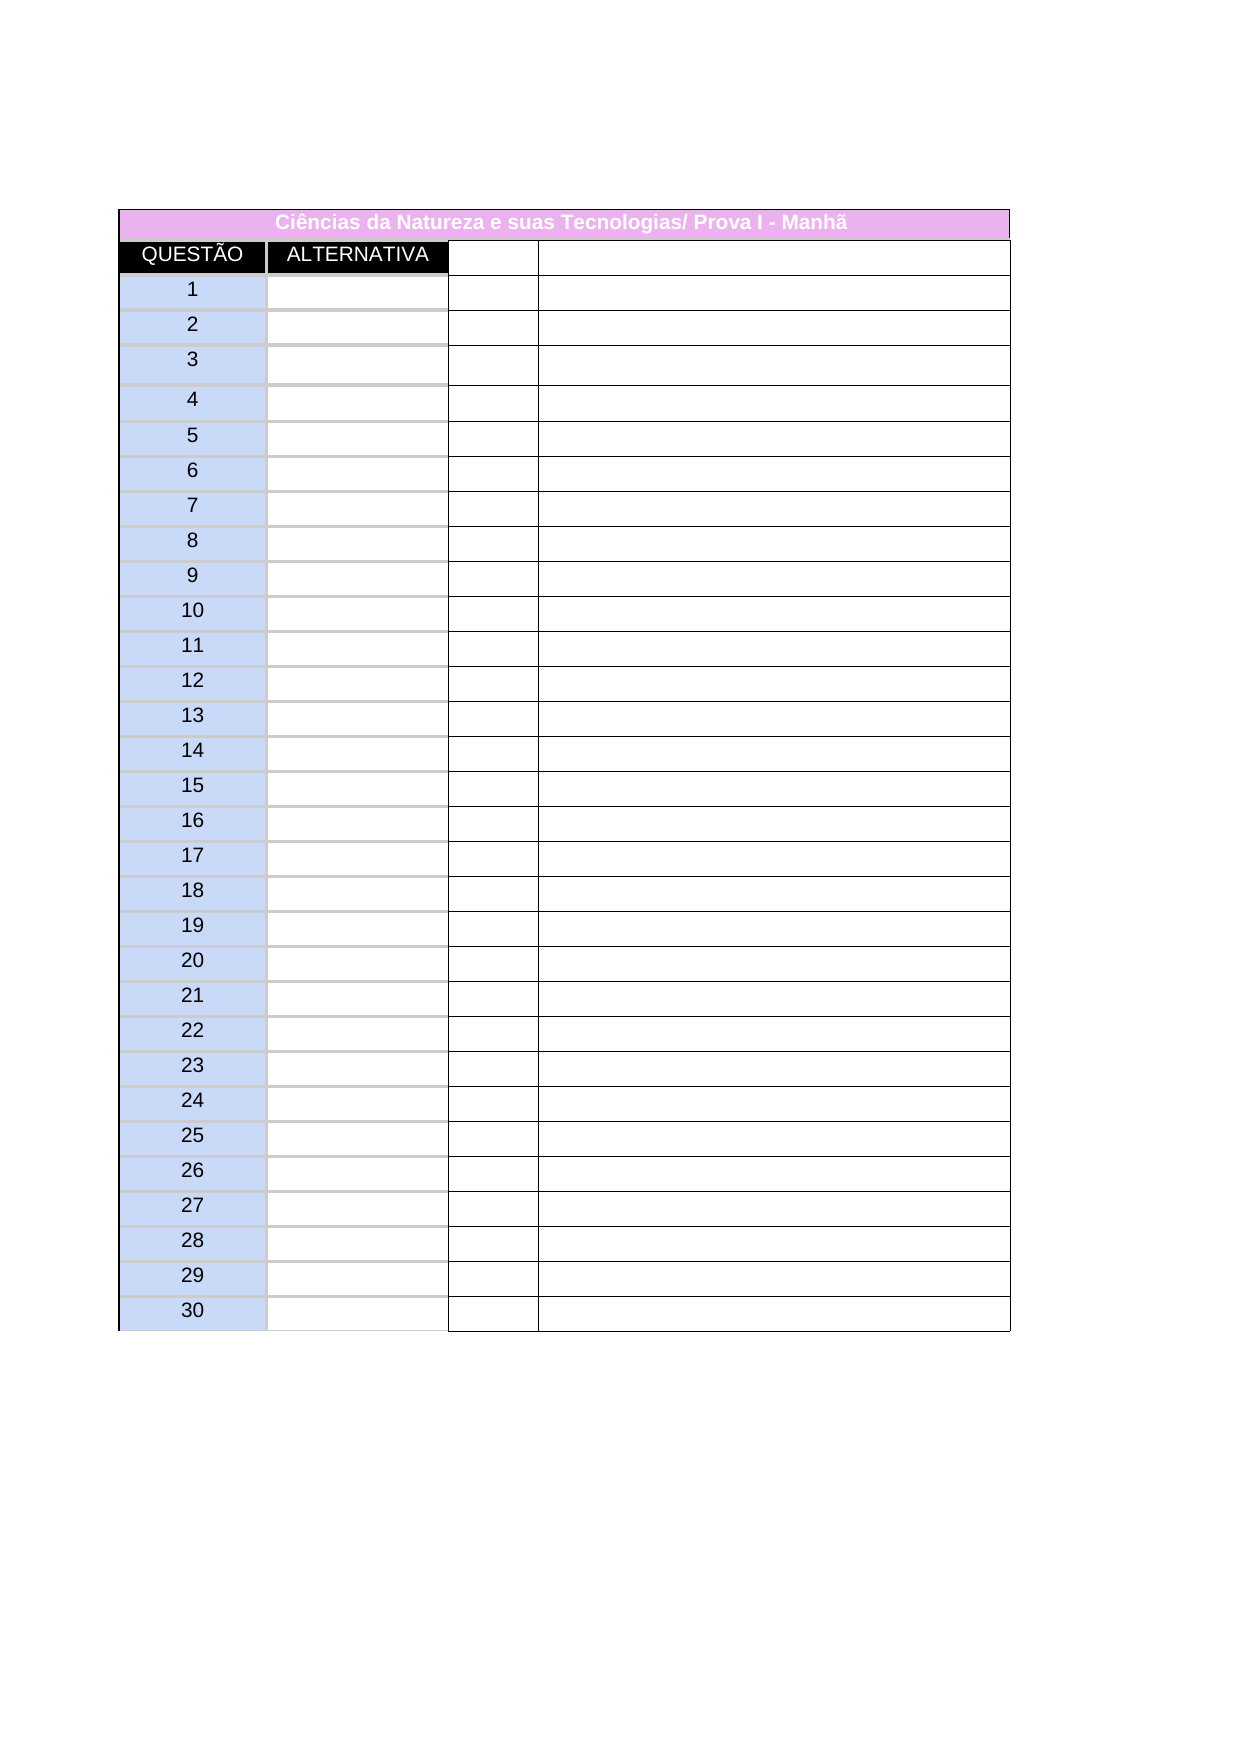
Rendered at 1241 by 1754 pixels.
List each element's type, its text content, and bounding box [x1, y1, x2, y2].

table_cell [539, 527, 1010, 561]
table_cell [449, 562, 538, 596]
table_cell [449, 527, 538, 561]
table_cell [539, 702, 1010, 736]
table_cell [268, 808, 448, 840]
table_cell [449, 386, 538, 421]
table_cell 6 [120, 458, 265, 490]
table_cell 12 [120, 668, 265, 700]
table_cell [449, 346, 538, 385]
table_cell [539, 457, 1010, 491]
table_cell [268, 633, 448, 665]
table_cell 18 [120, 878, 265, 910]
table_cell [449, 597, 538, 631]
table_cell [268, 1298, 448, 1330]
table_cell [539, 1297, 1010, 1331]
table_cell [268, 387, 448, 420]
table_cell [449, 1297, 538, 1331]
table_cell 22 [120, 1018, 265, 1050]
table_cell [449, 1087, 538, 1121]
table_cell [449, 982, 538, 1016]
table_cell [268, 1263, 448, 1295]
table_cell [539, 1227, 1010, 1261]
table_cell 26 [120, 1158, 265, 1190]
table_cell [539, 667, 1010, 701]
table_cell [539, 877, 1010, 911]
table_cell [449, 842, 538, 876]
table_cell [268, 1018, 448, 1050]
table_cell 27 [120, 1193, 265, 1225]
table_cell [268, 878, 448, 910]
table_cell [268, 347, 448, 383]
table_cell [539, 562, 1010, 596]
table_cell [539, 912, 1010, 946]
table_cell [268, 668, 448, 700]
table_cell [539, 772, 1010, 806]
table_cell 20 [120, 948, 265, 980]
table_cell [268, 563, 448, 595]
table_cell 29 [120, 1263, 265, 1295]
table_cell 13 [120, 703, 265, 735]
table_cell [539, 1052, 1010, 1086]
table_cell 23 [120, 1053, 265, 1085]
table_header Ciências da Natureza e suas Tecnologias/ Prova I - Manhã [120, 210, 1009, 238]
table_cell [268, 458, 448, 490]
table_cell [449, 1052, 538, 1086]
table_cell 15 [120, 773, 265, 805]
table_cell 16 [120, 808, 265, 840]
table_cell 5 [120, 423, 265, 455]
table_cell [449, 276, 538, 310]
table_cell 19 [120, 913, 265, 945]
table_cell [268, 1158, 448, 1190]
table_cell [539, 842, 1010, 876]
table_cell [449, 422, 538, 456]
table_cell [268, 1228, 448, 1260]
table_cell [449, 702, 538, 736]
table_cell [268, 843, 448, 875]
table_cell [539, 1017, 1010, 1051]
table_cell 21 [120, 983, 265, 1015]
table_cell [539, 276, 1010, 310]
table_cell [539, 386, 1010, 421]
table_cell 9 [120, 563, 265, 595]
table_cell [268, 312, 448, 343]
table_cell [449, 772, 538, 806]
table_cell [268, 277, 448, 308]
table_cell [449, 1157, 538, 1191]
table_cell ALTERNATIVA [268, 242, 448, 273]
table_cell 7 [120, 493, 265, 525]
table_cell 11 [120, 633, 265, 665]
table_cell [268, 598, 448, 630]
table_cell 28 [120, 1228, 265, 1260]
table_cell [268, 983, 448, 1015]
table_cell [539, 1122, 1010, 1156]
table_cell [449, 1017, 538, 1051]
table_cell [539, 311, 1010, 345]
table_cell [449, 492, 538, 526]
table_cell [449, 311, 538, 345]
table_cell [268, 773, 448, 805]
table_cell [449, 737, 538, 771]
table_cell [449, 1262, 538, 1296]
table_cell [268, 493, 448, 525]
table_cell 14 [120, 738, 265, 770]
table_cell QUESTÃO [120, 242, 265, 273]
table_cell [268, 1123, 448, 1155]
table_cell 30 [120, 1298, 265, 1330]
table_cell [268, 1193, 448, 1225]
table_cell [539, 346, 1010, 385]
table_cell [539, 1157, 1010, 1191]
table_cell [268, 1053, 448, 1085]
table_cell [539, 1087, 1010, 1121]
table_cell [449, 457, 538, 491]
table_cell [268, 528, 448, 560]
table_cell [539, 241, 1010, 275]
table_cell 3 [120, 347, 265, 383]
table_cell [268, 738, 448, 770]
table_cell [539, 807, 1010, 841]
table_cell [268, 948, 448, 980]
table_cell [449, 241, 538, 275]
table_cell 4 [120, 387, 265, 420]
table_cell [268, 1088, 448, 1120]
table_cell [449, 667, 538, 701]
table_cell [539, 1262, 1010, 1296]
table_cell [268, 703, 448, 735]
table_cell [449, 877, 538, 911]
table_cell [449, 947, 538, 981]
table_cell [539, 1192, 1010, 1226]
table_cell [268, 423, 448, 455]
table_cell 2 [120, 312, 265, 343]
table_cell [539, 632, 1010, 666]
table_cell [539, 737, 1010, 771]
table_cell [449, 632, 538, 666]
table_cell [449, 1122, 538, 1156]
table_cell 8 [120, 528, 265, 560]
table_cell [449, 1192, 538, 1226]
table_cell [539, 982, 1010, 1016]
table_cell 1 [120, 277, 265, 308]
table_cell 10 [120, 598, 265, 630]
table_cell [268, 913, 448, 945]
table_cell 25 [120, 1123, 265, 1155]
table_cell [539, 492, 1010, 526]
table_cell [449, 807, 538, 841]
table_cell [539, 422, 1010, 456]
table_cell [539, 947, 1010, 981]
table_cell 24 [120, 1088, 265, 1120]
table_cell [449, 1227, 538, 1261]
table_cell 17 [120, 843, 265, 875]
table_cell [449, 912, 538, 946]
table_cell [539, 597, 1010, 631]
